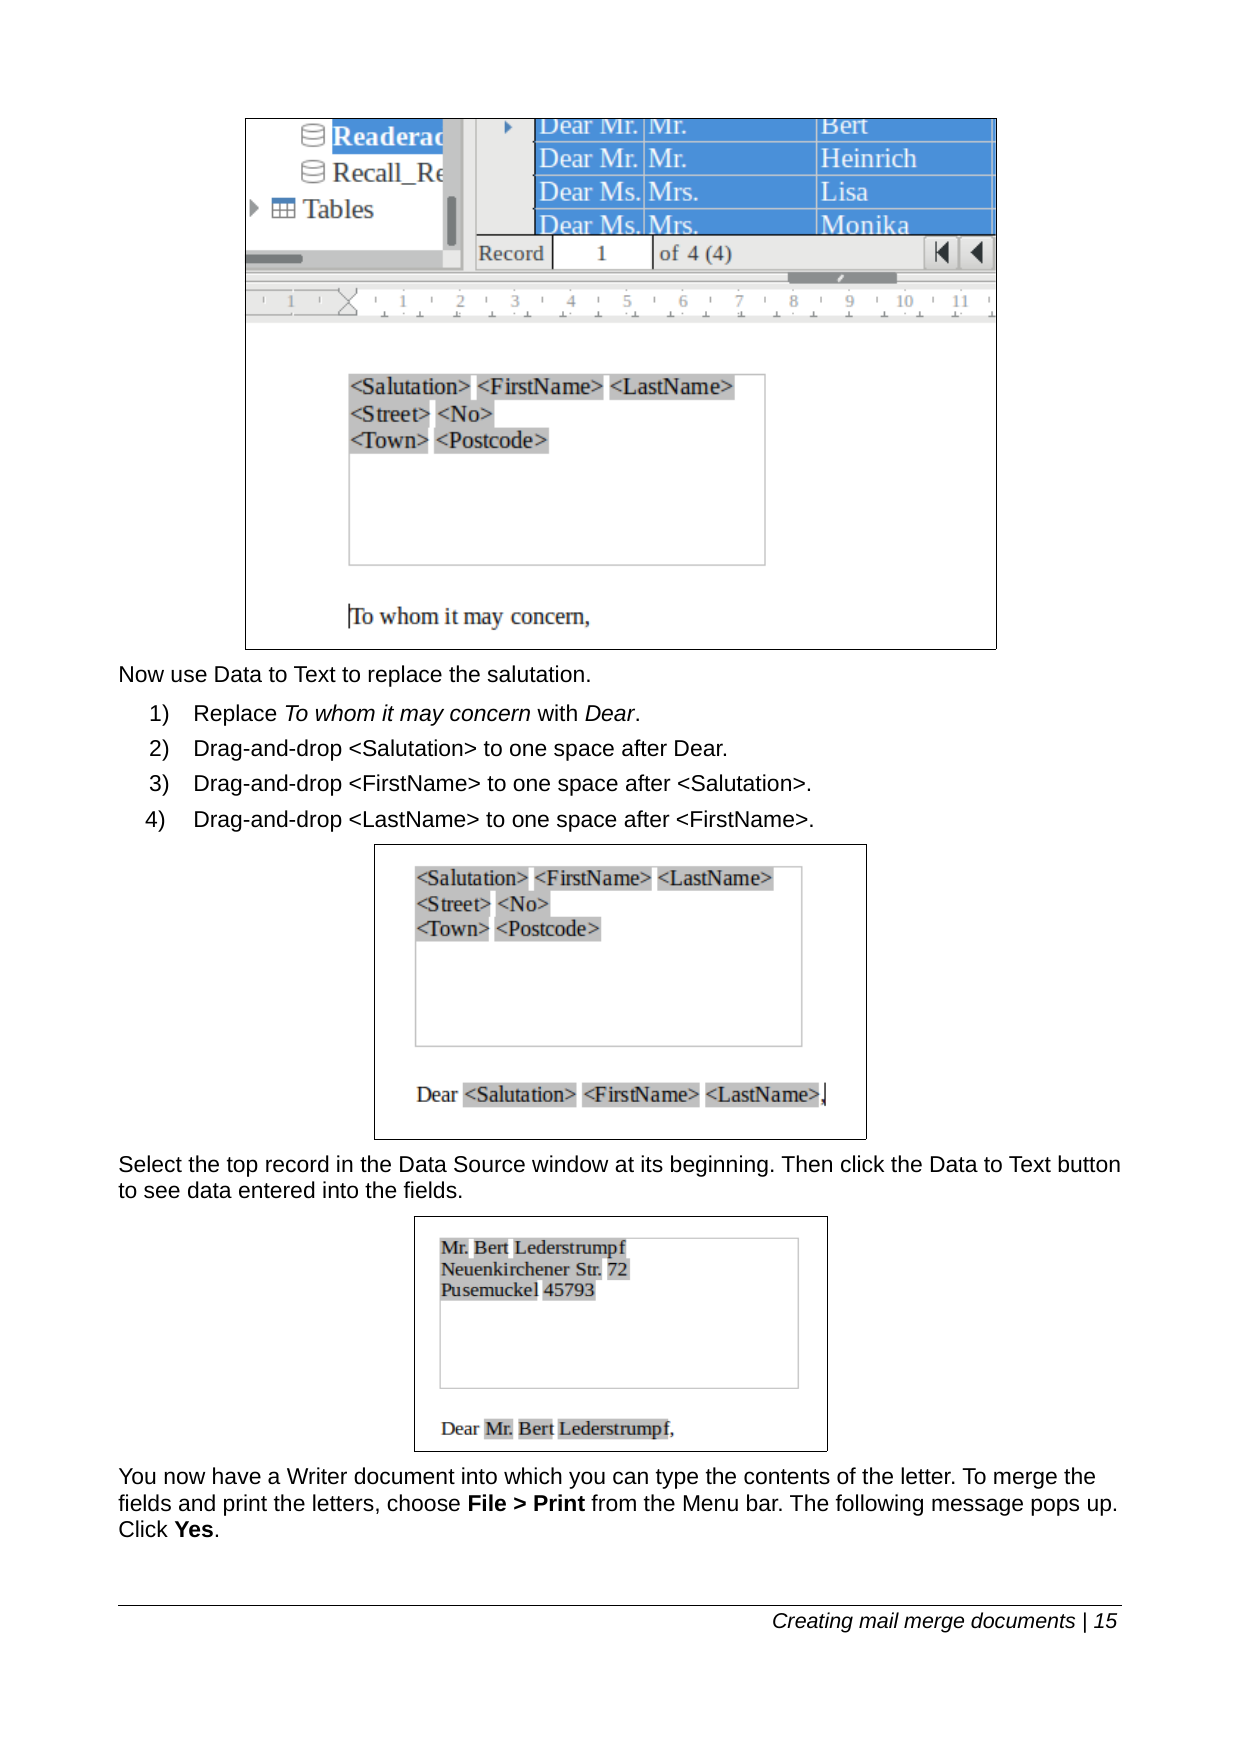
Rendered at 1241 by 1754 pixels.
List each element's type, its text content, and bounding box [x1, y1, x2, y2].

text Select the top record in the Data Source window at its beginning. Then click the Data to Text button to see data entered into the fields. [118, 1151, 1122, 1204]
list Drag-and-drop <FirstName> to one space after <Salutation>. [169, 770, 1122, 797]
list Drag-and-drop <LastName> to one space after <FirstName>. [165, 806, 1122, 832]
list Now use Data to Text to replace the salutation. [118, 661, 1122, 687]
text You now have a Writer document into which you can type the contents of the letter. To merge the fields and print the letters, choose File > Print from the Menu bar. The following message pops up. Click Yes. [118, 1463, 1122, 1542]
picture [246, 119, 996, 649]
list Replace To whom it may concern with Dear. [169, 700, 1122, 726]
picture [375, 845, 866, 1139]
list Drag-and-drop <Salutation> to one space after Dear. [169, 735, 1122, 761]
picture [415, 1217, 827, 1451]
